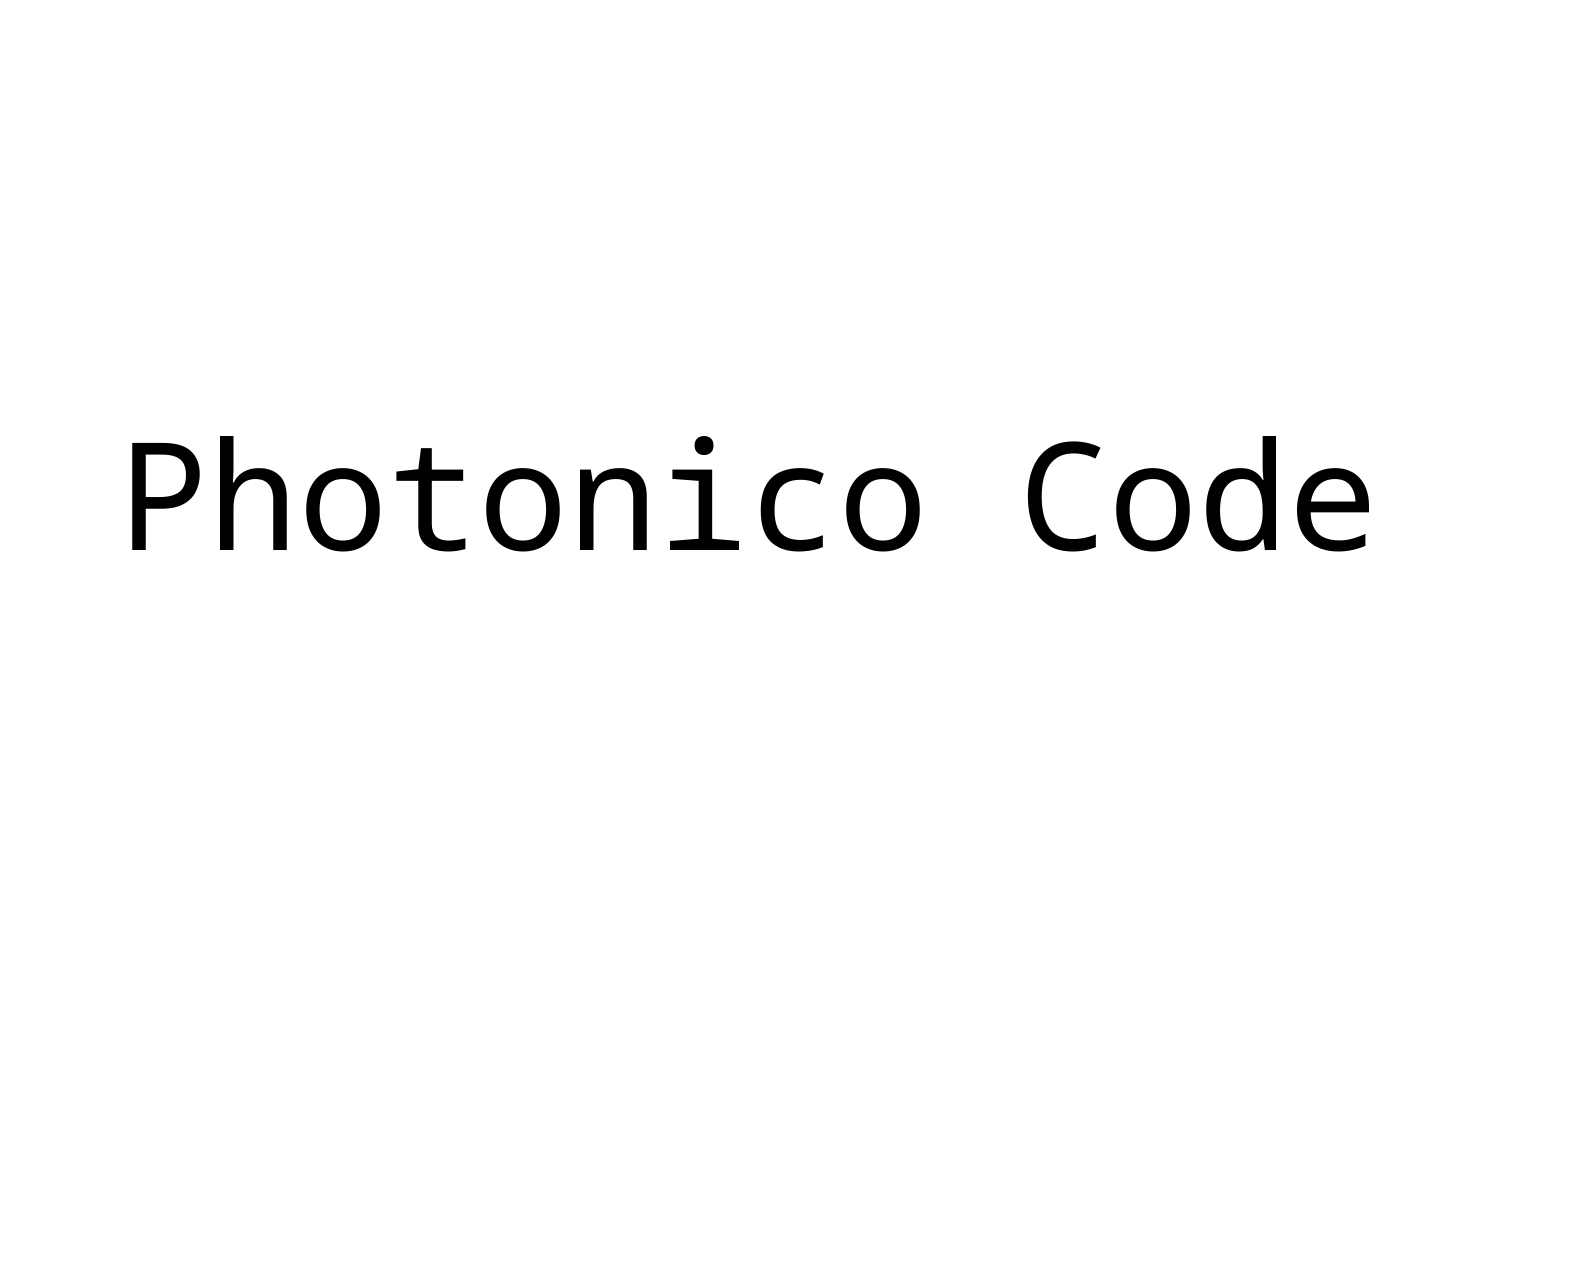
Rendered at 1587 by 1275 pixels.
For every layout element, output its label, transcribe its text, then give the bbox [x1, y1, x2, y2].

text Photonico Code [118, 391, 1469, 595]
